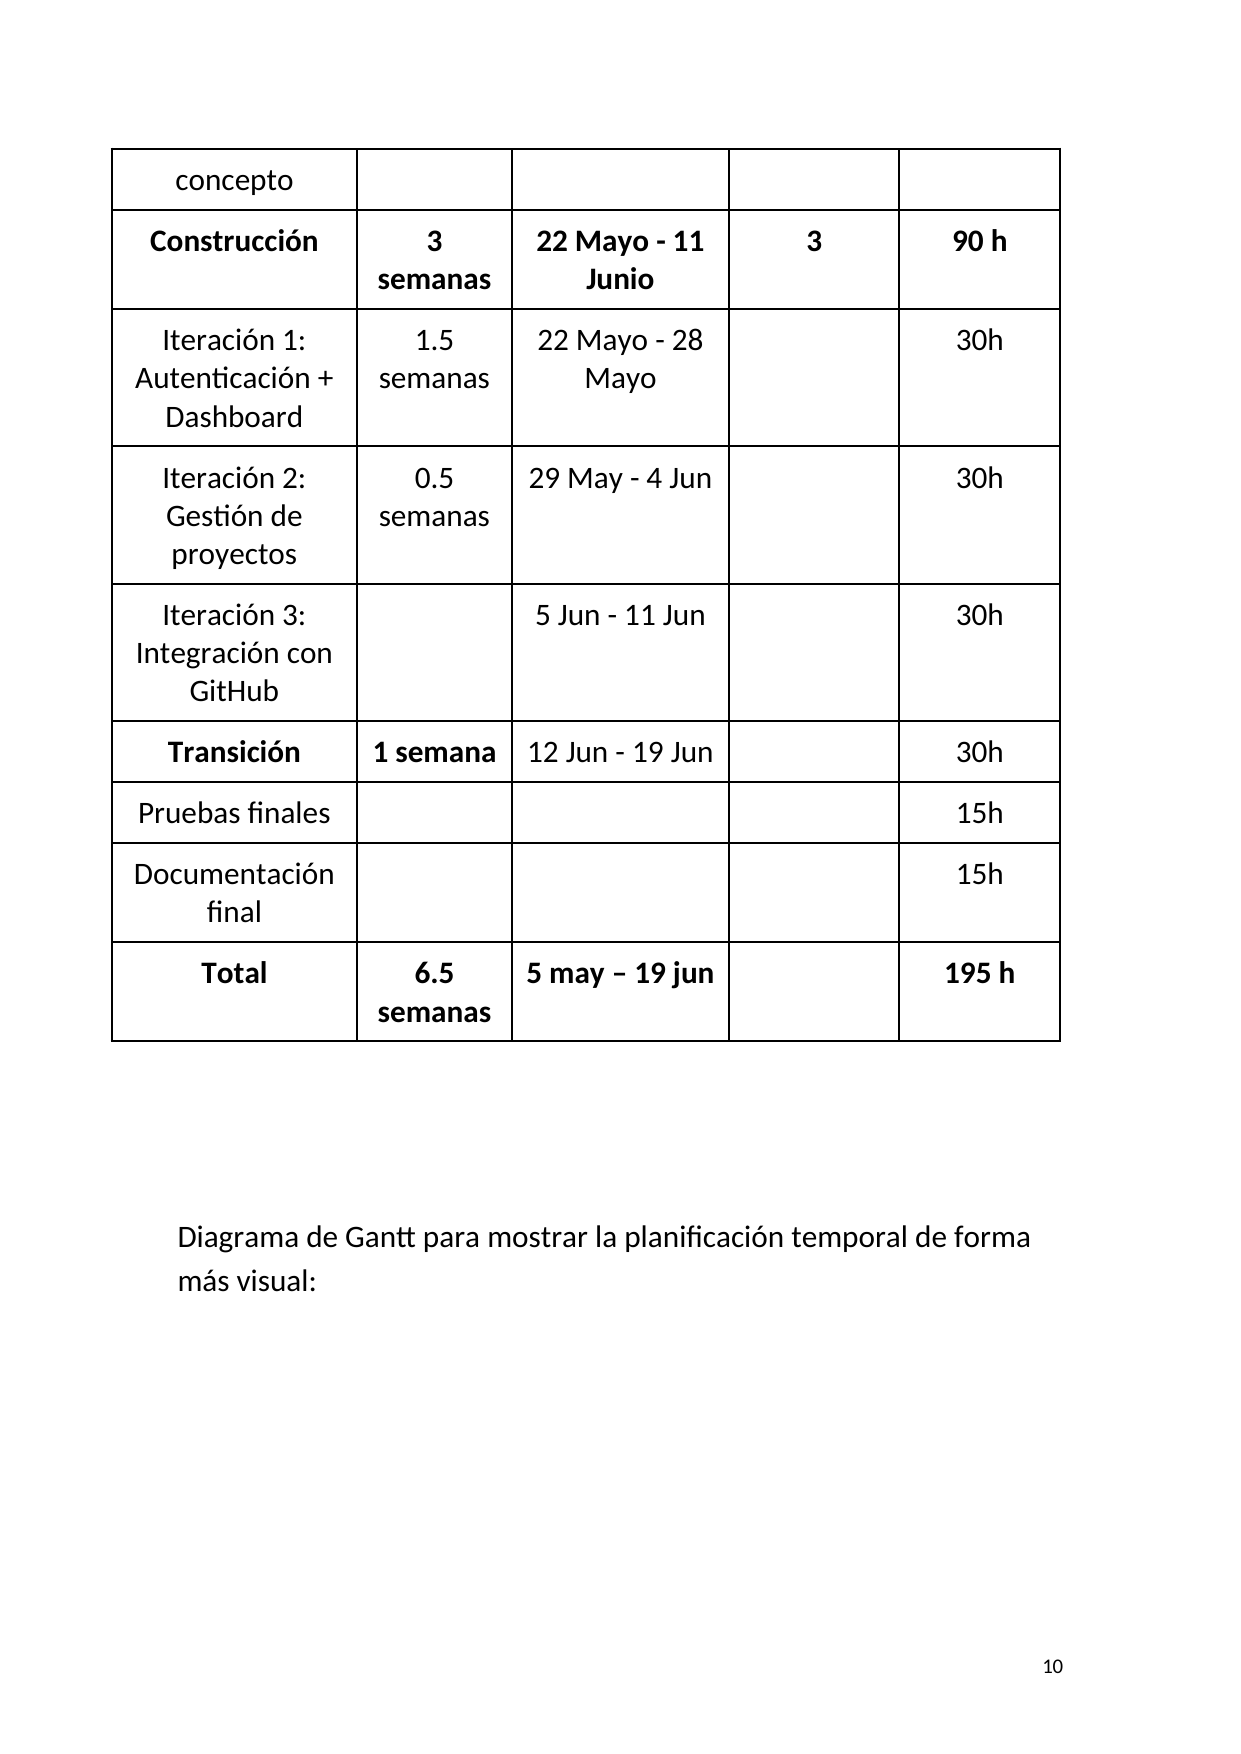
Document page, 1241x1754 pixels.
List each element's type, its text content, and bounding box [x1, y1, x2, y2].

text Diagrama de Gantt para mostrar la planificación temporal de forma más visual: [177, 1217, 1063, 1299]
table_cell 6.5 semanas [358, 943, 511, 1040]
table_cell Documentación final [113, 844, 356, 941]
table_cell Iteración 1: Autenticación + Dashboard [113, 310, 356, 445]
table_cell 22 Mayo - 11 Junio [513, 211, 728, 308]
table_cell 1.5 semanas [358, 310, 511, 445]
table_cell [730, 783, 898, 842]
table_cell 30h [900, 310, 1059, 445]
table_cell [358, 844, 511, 941]
table_cell 30h [900, 447, 1059, 582]
table_cell Total [113, 943, 356, 1040]
table_cell [513, 783, 728, 842]
table_cell [513, 150, 728, 209]
table_cell [730, 310, 898, 445]
table_cell [730, 447, 898, 582]
table_cell [730, 722, 898, 781]
table_cell 22 Mayo - 28 Mayo [513, 310, 728, 445]
table_cell [730, 150, 898, 209]
table_cell [358, 783, 511, 842]
table_cell 12 Jun - 19 Jun [513, 722, 728, 781]
table_cell Pruebas finales [113, 783, 356, 842]
table_cell [358, 150, 511, 209]
table_cell 5 Jun - 11 Jun [513, 585, 728, 720]
table_cell 29 May - 4 Jun [513, 447, 728, 582]
table_cell [730, 585, 898, 720]
table_cell Iteración 2: Gestión de proyectos [113, 447, 356, 582]
table_cell 15h [900, 783, 1059, 842]
table_cell Transición [113, 722, 356, 781]
table_cell [513, 844, 728, 941]
table_cell 30h [900, 585, 1059, 720]
table_cell 1 semana [358, 722, 511, 781]
table_cell [900, 150, 1059, 209]
table_cell 3 [730, 211, 898, 308]
table_cell 15h [900, 844, 1059, 941]
table_cell 195 h [900, 943, 1059, 1040]
table_cell [358, 585, 511, 720]
table_cell 0.5 semanas [358, 447, 511, 582]
table_cell Construcción [113, 211, 356, 308]
table_cell 30h [900, 722, 1059, 781]
table_cell Iteración 3: Integración con GitHub [113, 585, 356, 720]
table_cell [730, 943, 898, 1040]
table_cell 90 h [900, 211, 1059, 308]
table_cell [730, 844, 898, 941]
table_cell 5 may – 19 jun [513, 943, 728, 1040]
table_cell 3 semanas [358, 211, 511, 308]
table_cell concepto [113, 150, 356, 209]
